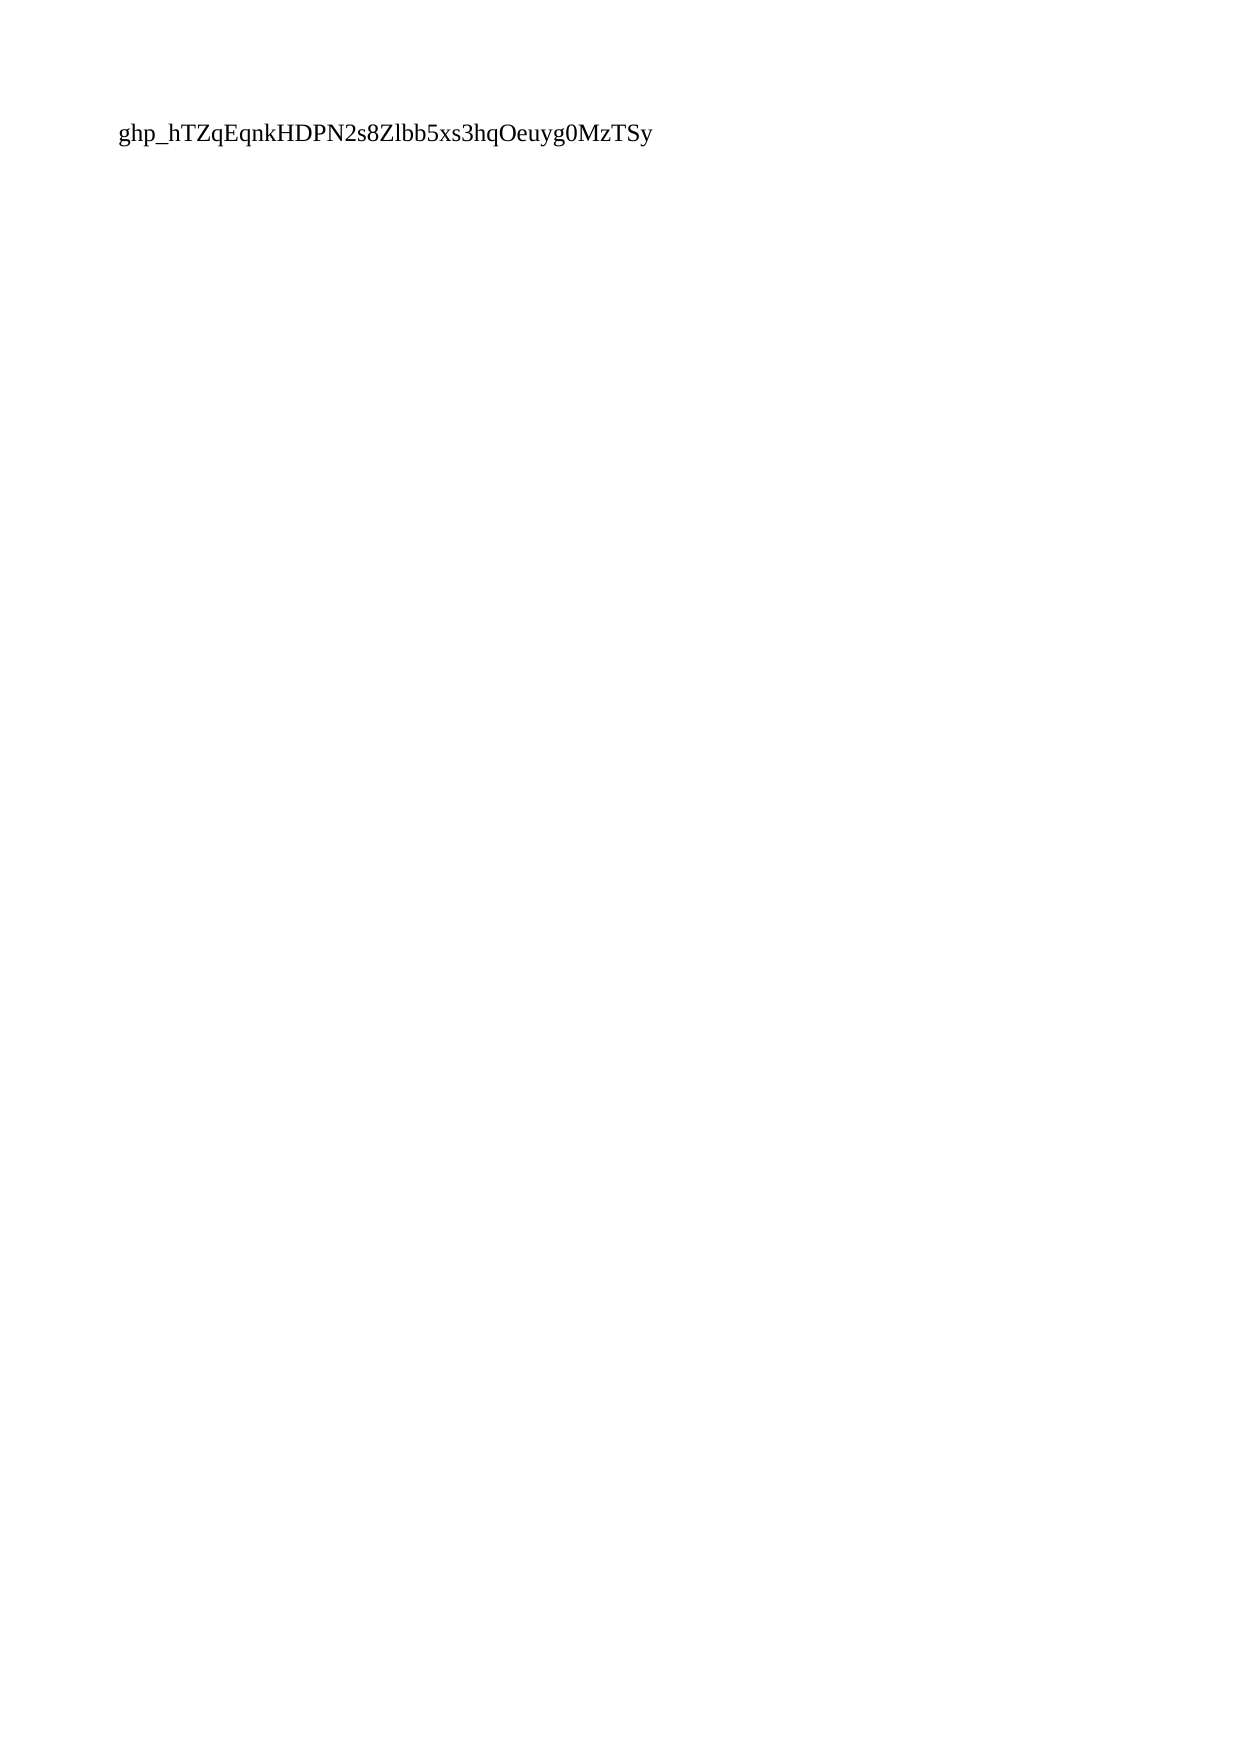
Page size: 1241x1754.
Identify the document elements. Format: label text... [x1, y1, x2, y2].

text 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 [118, 118, 1122, 147]
